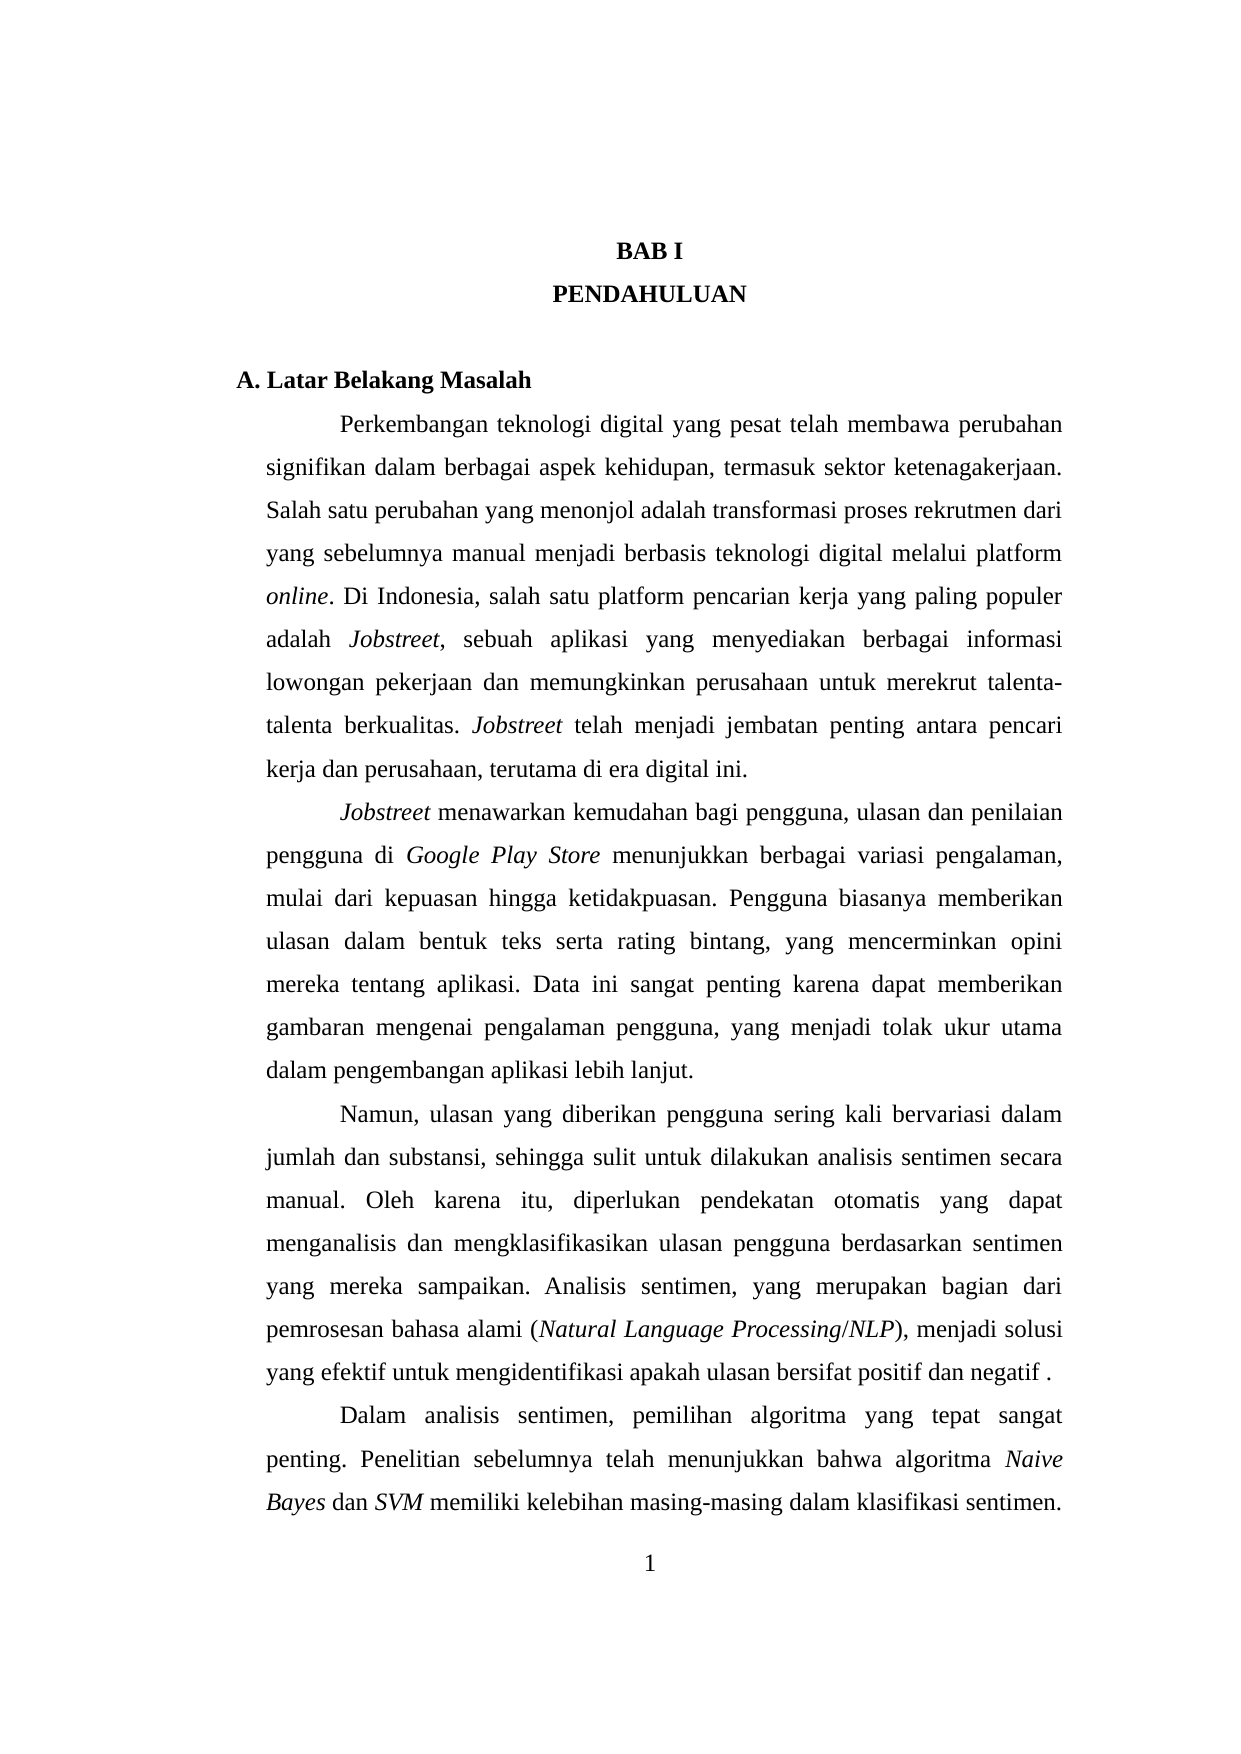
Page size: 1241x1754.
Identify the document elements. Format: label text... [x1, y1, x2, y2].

text Namun, ulasan yang diberikan pengguna sering kali bervariasi dalam jumlah dan substansi, sehingga sulit untuk dilakukan analisis sentimen secara manual. Oleh karena itu, diperlukan pendekatan otomatis yang dapat menganalisis dan mengklasifikasikan ulasan pengguna berdasarkan sentimen yang mereka sampaikan. Analisis sentimen, yang merupakan bagian dari pemrosesan bahasa alami (Natural Language Processing/NLP), menjadi solusi yang efektif untuk mengidentifikasi apakah ulasan bersifat positif dan negatif . [266, 1099, 1063, 1386]
text BAB I [236, 236, 1063, 265]
text Jobstreet menawarkan kemudahan bagi pengguna, ulasan dan penilaian pengguna di Google Play Store menunjukkan berbagai variasi pengalaman, mulai dari kepuasan hingga ketidakpuasan. Pengguna biasanya memberikan ulasan dalam bentuk teks serta rating bintang, yang mencerminkan opini mereka tentang aplikasi. Data ini sangat penting karena dapat memberikan gambaran mengenai pengalaman pengguna, yang menjadi tolak ukur utama dalam pengembangan aplikasi lebih lanjut. [266, 797, 1063, 1084]
text A. Latar Belakang Masalah [236, 366, 1063, 394]
text PENDAHULUAN [236, 279, 1063, 308]
text Perkembangan teknologi digital yang pesat telah membawa perubahan signifikan dalam berbagai aspek kehidupan, termasuk sektor ketenagakerjaan. Salah satu perubahan yang menonjol adalah transformasi proses rekrutmen dari yang sebelumnya manual menjadi berbasis teknologi digital melalui platform online. Di Indonesia, salah satu platform pencarian kerja yang paling populer adalah Jobstreet, sebuah aplikasi yang menyediakan berbagai informasi lowongan pekerjaan dan memungkinkan perusahaan untuk merekrut talenta-talenta berkualitas. Jobstreet telah menjadi jembatan penting antara pencari kerja dan perusahaan, terutama di era digital ini. [266, 409, 1063, 782]
text Dalam analisis sentimen, pemilihan algoritma yang tepat sangat penting. Penelitian sebelumnya telah menunjukkan bahwa algoritma Naive Bayes dan SVM memiliki kelebihan masing-masing dalam klasifikasi sentimen. [266, 1401, 1063, 1516]
